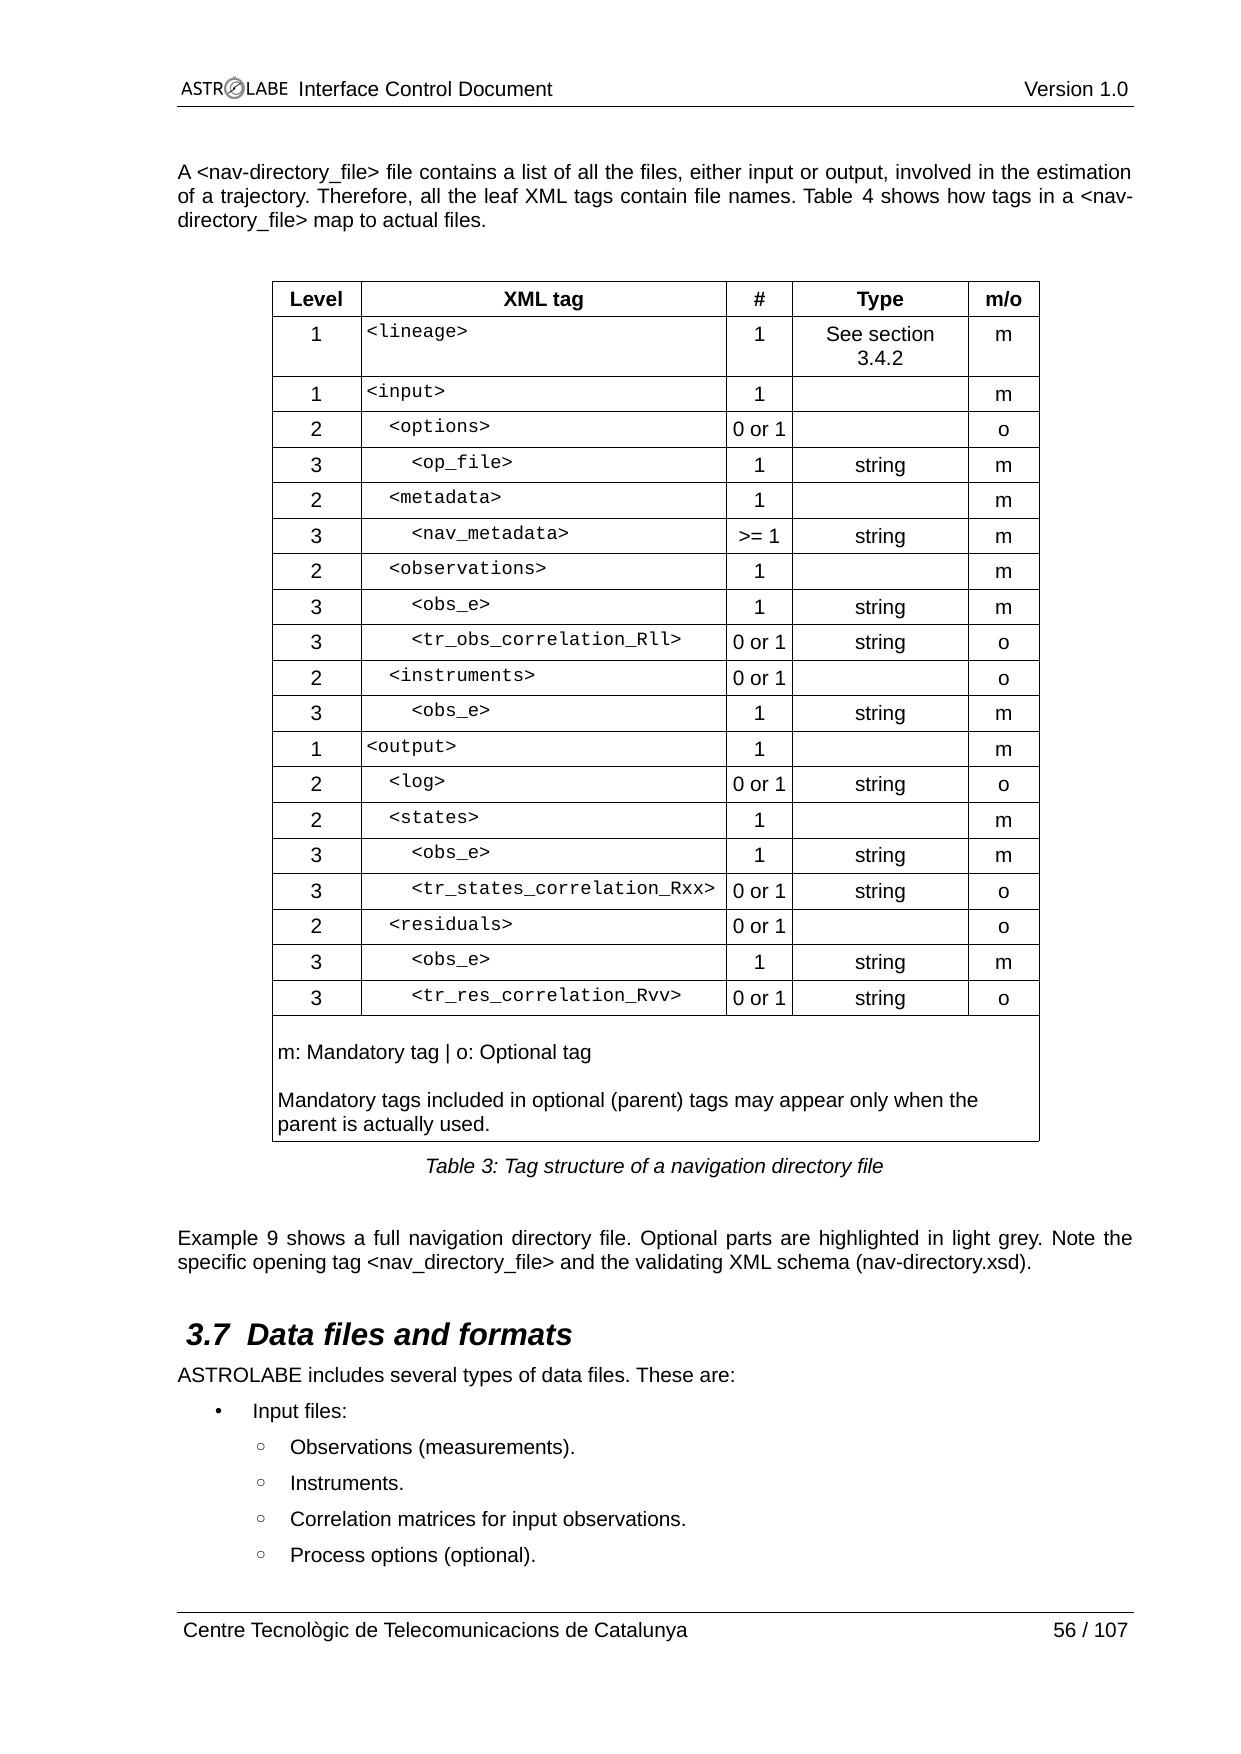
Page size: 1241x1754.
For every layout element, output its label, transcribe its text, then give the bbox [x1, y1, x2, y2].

table_cell <lineage> [362, 317, 726, 376]
table_cell 0 or 1 [727, 661, 792, 695]
table_cell 0 or 1 [727, 625, 792, 660]
table_cell >= 1 [727, 519, 792, 553]
table_cell string [793, 767, 968, 802]
table_header m/o [969, 282, 1039, 316]
table_cell <tr_states_correlation_Rxx> [362, 874, 726, 908]
table_cell [793, 483, 968, 518]
table_cell string [793, 839, 968, 873]
table_cell <obs_e> [362, 696, 726, 731]
table_cell [793, 377, 968, 411]
table_cell 1 [727, 317, 792, 376]
table_cell m [969, 377, 1039, 411]
list Correlation matrices for input observations. [252, 1507, 1134, 1531]
table_cell 2 [273, 412, 361, 447]
table_cell <obs_e> [362, 590, 726, 624]
table_cell <metadata> [362, 483, 726, 518]
table_cell m: Mandatory tag | o: Optional tag Mandatory tags included in optional (parent) tags may appear only when the parent is actually used. [273, 1016, 1039, 1141]
table_cell <tr_obs_correlation_Rll> [362, 625, 726, 660]
table_cell o [969, 625, 1039, 660]
table_cell 1 [727, 448, 792, 482]
table_cell <input> [362, 377, 726, 411]
subtitle Data files and formats [177, 1316, 1134, 1352]
table_cell <obs_e> [362, 945, 726, 979]
table_cell [793, 554, 968, 589]
table_cell o [969, 661, 1039, 695]
table_cell o [969, 874, 1039, 908]
list Process options (optional). [252, 1542, 1134, 1566]
table_cell o [969, 767, 1039, 802]
table_cell <tr_res_correlation_Rvv> [362, 981, 726, 1015]
table_cell m [969, 803, 1039, 837]
text Example 9 shows a full navigation directory file. Optional parts are highlighted in light grey. Note the specific opening tag <nav_directory_file> and the validating XML schema (nav-directory.xsd). [177, 1226, 1134, 1274]
table_cell 1 [727, 945, 792, 979]
table_cell 3 [273, 519, 361, 553]
table_cell <op_file> [362, 448, 726, 482]
table_cell 3 [273, 448, 361, 482]
table_cell 0 or 1 [727, 981, 792, 1015]
table_cell 0 or 1 [727, 767, 792, 802]
table_cell 0 or 1 [727, 910, 792, 944]
table_cell 2 [273, 767, 361, 802]
table_cell 0 or 1 [727, 874, 792, 908]
table_cell 0 or 1 [727, 412, 792, 447]
table_cell <output> [362, 732, 726, 766]
picture [181, 76, 288, 99]
table_cell string [793, 874, 968, 908]
table_cell m [969, 483, 1039, 518]
table_cell <observations> [362, 554, 726, 589]
table_cell 1 [727, 803, 792, 837]
table_header Type [793, 282, 968, 316]
table_cell 1 [727, 483, 792, 518]
table_cell o [969, 412, 1039, 447]
table_cell m [969, 590, 1039, 624]
table_cell 2 [273, 803, 361, 837]
table_cell <residuals> [362, 910, 726, 944]
table_cell 1 [727, 554, 792, 589]
table_cell m [969, 945, 1039, 979]
table_header XML tag [362, 282, 726, 316]
table_cell 1 [273, 317, 361, 376]
table_cell 2 [273, 554, 361, 589]
table_cell m [969, 448, 1039, 482]
table_cell 3 [273, 625, 361, 660]
table_cell 1 [727, 839, 792, 873]
table_cell 1 [273, 377, 361, 411]
table_cell 3 [273, 590, 361, 624]
table_cell [793, 412, 968, 447]
table_cell string [793, 981, 968, 1015]
table_header Level [273, 282, 361, 316]
table_header # [727, 282, 792, 316]
table_cell [793, 910, 968, 944]
table_cell 3 [273, 981, 361, 1015]
table_cell string [793, 519, 968, 553]
list Input files: [215, 1399, 1134, 1423]
table_cell 3 [273, 945, 361, 979]
table_cell [793, 732, 968, 766]
table_cell string [793, 696, 968, 731]
table_cell [793, 803, 968, 837]
table_cell o [969, 910, 1039, 944]
table_cell 1 [727, 377, 792, 411]
table_cell <obs_e> [362, 839, 726, 873]
table_cell <log> [362, 767, 726, 802]
table_cell m [969, 554, 1039, 589]
table_cell <states> [362, 803, 726, 837]
table_cell 3 [273, 874, 361, 908]
table_cell <nav_metadata> [362, 519, 726, 553]
table_cell string [793, 945, 968, 979]
table_cell 1 [727, 732, 792, 766]
table_cell 2 [273, 483, 361, 518]
table_cell See section 3.4.2 [793, 317, 968, 376]
table_cell 1 [727, 590, 792, 624]
table_cell string [793, 625, 968, 660]
table_cell o [969, 981, 1039, 1015]
table_cell m [969, 317, 1039, 376]
table_cell m [969, 696, 1039, 731]
list Observations (measurements). [252, 1435, 1134, 1459]
table_cell string [793, 590, 968, 624]
table_cell 3 [273, 839, 361, 873]
table_cell <options> [362, 412, 726, 447]
list Instruments. [252, 1471, 1134, 1495]
text A <nav-directory_file> file contains a list of all the files, either input or output, involved in the estimation of a trajectory. Therefore, all the leaf XML tags contain file names. Table 4 shows how tags in a <nav-directory_file> map to actual files. [177, 160, 1134, 232]
table_cell 3 [273, 696, 361, 731]
table_cell m [969, 519, 1039, 553]
table_cell 1 [273, 732, 361, 766]
text ASTROLABE includes several types of data files. These are: [177, 1363, 1134, 1387]
table_cell [793, 661, 968, 695]
table_cell 1 [727, 696, 792, 731]
table_cell <instruments> [362, 661, 726, 695]
table_cell 2 [273, 910, 361, 944]
table_cell m [969, 839, 1039, 873]
text Table 3: Tag structure of a navigation directory file [177, 1154, 1134, 1178]
table_cell m [969, 732, 1039, 766]
table_cell 2 [273, 661, 361, 695]
table_cell string [793, 448, 968, 482]
